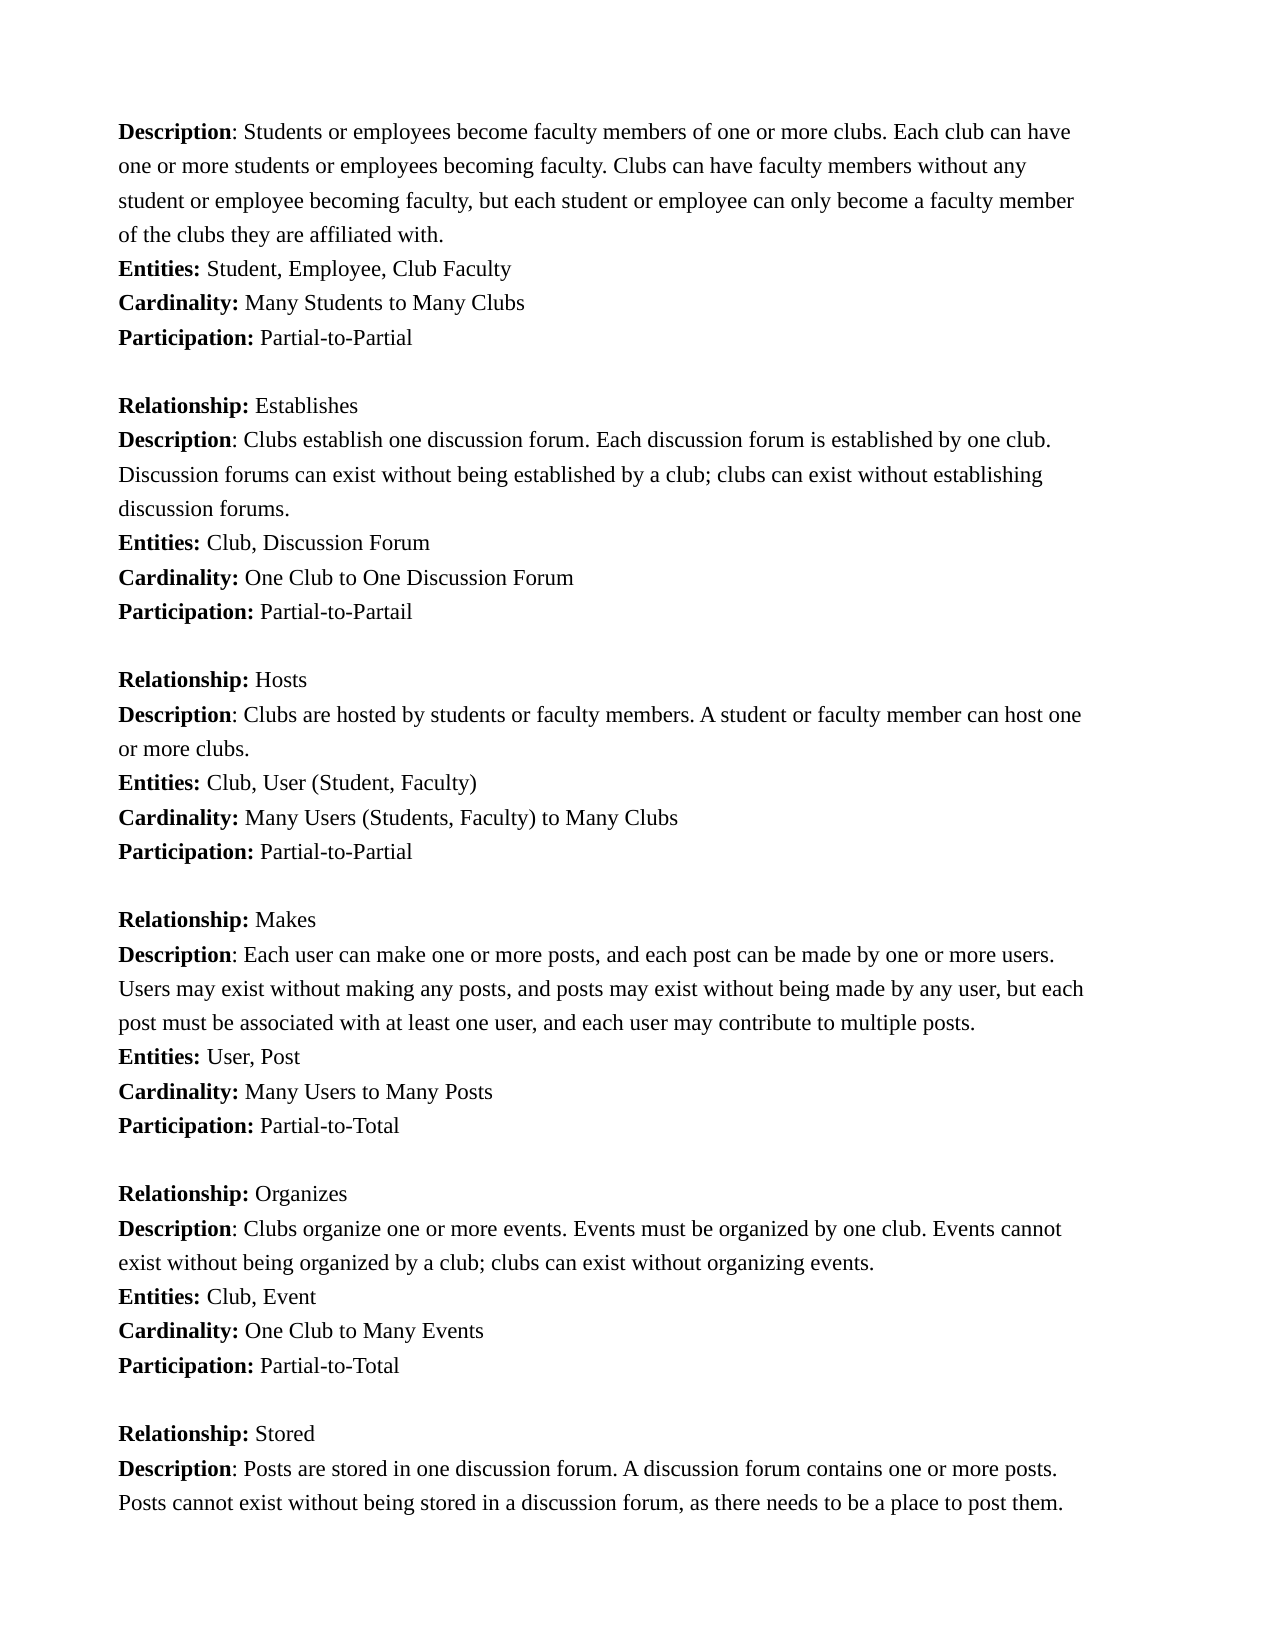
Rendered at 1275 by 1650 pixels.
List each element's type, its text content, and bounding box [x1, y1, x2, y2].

subtitle Description: Each user can make one or more posts, and each post can be made by one or more users. [118, 941, 1157, 967]
subtitle Entities: Club, Event [118, 1283, 1157, 1310]
subtitle Relationship: Makes [118, 906, 1157, 933]
subtitle or more clubs. [118, 735, 1157, 761]
subtitle Cardinality: Many Users (Students, Faculty) to Many Clubs [118, 803, 1157, 830]
subtitle Description: Students or employees become faculty members of one or more clubs. Each club can have [118, 118, 1157, 144]
subtitle Cardinality: Many Users to Many Posts [118, 1078, 1157, 1104]
subtitle student or employee becoming faculty, but each student or employee can only become a faculty member [118, 187, 1157, 213]
subtitle Description: Posts are stored in one discussion forum. A discussion forum contains one or more posts. [118, 1455, 1157, 1481]
subtitle Participation: Partial-to-Partial [118, 838, 1157, 864]
subtitle Entities: Student, Employee, Club Faculty [118, 255, 1157, 282]
subtitle Cardinality: One Club to One Discussion Forum [118, 564, 1157, 590]
subtitle exist without being organized by a club; clubs can exist without organizing events. [118, 1249, 1157, 1275]
subtitle Users may exist without making any posts, and posts may exist without being made by any user, but each [118, 975, 1157, 1001]
subtitle discussion forums. [118, 495, 1157, 521]
subtitle Description: Clubs establish one discussion forum. Each discussion forum is established by one club. [118, 427, 1157, 453]
subtitle Entities: Club, User (Student, Faculty) [118, 769, 1157, 796]
subtitle Entities: Club, Discussion Forum [118, 529, 1157, 556]
subtitle Discussion forums can exist without being established by a club; clubs can exist without establishing [118, 461, 1157, 487]
subtitle Participation: Partial-to-Total [118, 1352, 1157, 1378]
subtitle Cardinality: Many Students to Many Clubs [118, 289, 1157, 316]
subtitle Description: Clubs are hosted by students or faculty members. A student or faculty member can host one [118, 701, 1157, 727]
subtitle Participation: Partial-to-Partial [118, 324, 1157, 350]
subtitle Posts cannot exist without being stored in a discussion forum, as there needs to be a place to post them. [118, 1489, 1157, 1515]
subtitle Relationship: Hosts [118, 666, 1157, 693]
subtitle Relationship: Establishes [118, 392, 1157, 419]
subtitle one or more students or employees becoming faculty. Clubs can have faculty members without any [118, 152, 1157, 179]
subtitle post must be associated with at least one user, and each user may contribute to multiple posts. [118, 1009, 1157, 1036]
subtitle Participation: Partial-to-Total [118, 1112, 1157, 1138]
subtitle Relationship: Stored [118, 1420, 1157, 1447]
subtitle Relationship: Organizes [118, 1181, 1157, 1207]
subtitle Entities: User, Post [118, 1043, 1157, 1070]
subtitle Cardinality: One Club to Many Events [118, 1318, 1157, 1344]
subtitle of the clubs they are affiliated with. [118, 221, 1157, 247]
subtitle Description: Clubs organize one or more events. Events must be organized by one club. Events cannot [118, 1215, 1157, 1241]
subtitle Participation: Partial-to-Partail [118, 598, 1157, 624]
